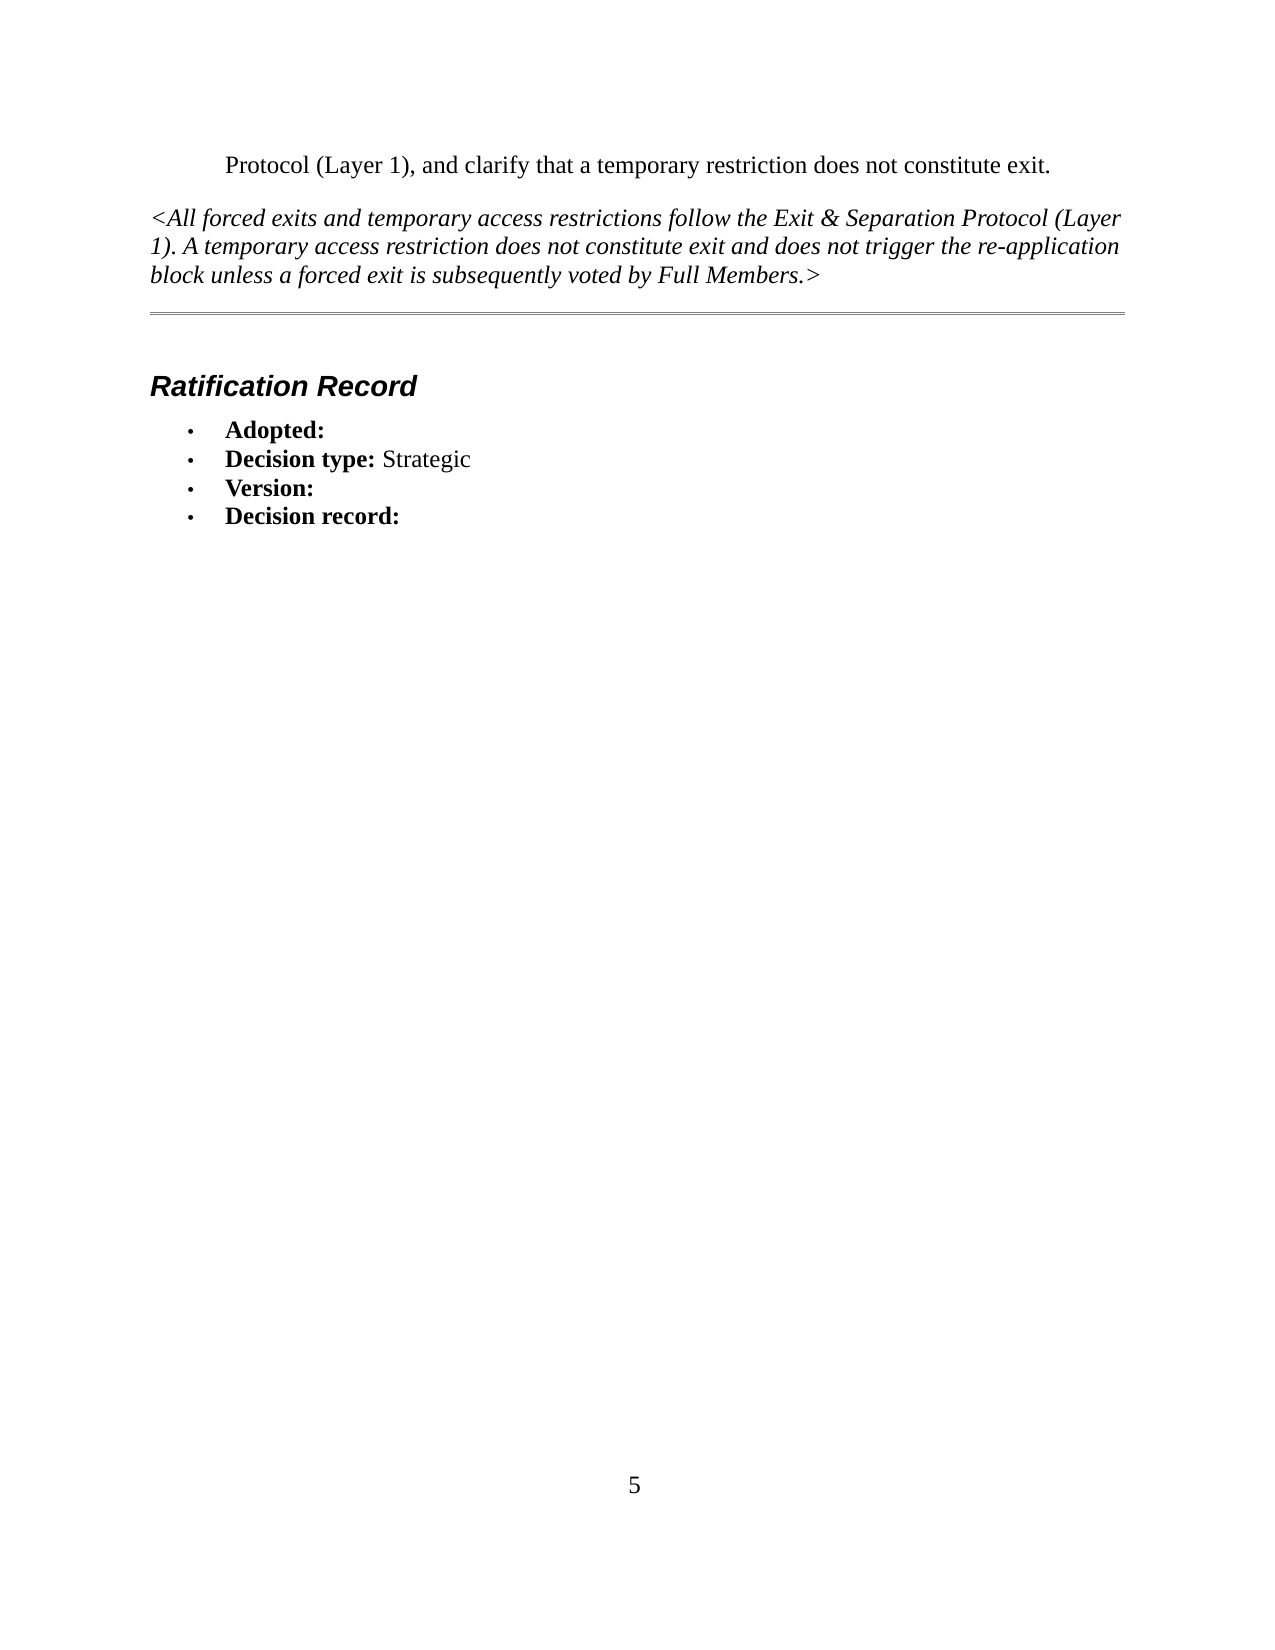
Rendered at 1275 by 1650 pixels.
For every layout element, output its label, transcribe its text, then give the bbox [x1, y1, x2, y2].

list Decision record: [187, 501, 1125, 530]
subtitle Ratification Record [150, 369, 1125, 403]
list Decision type: Strategic [187, 444, 1125, 473]
text Protocol (Layer 1), and clarify that a temporary restriction does not constitute exit. [225, 150, 1125, 179]
list Adopted: [187, 415, 1125, 444]
text <All forced exits and temporary access restrictions follow the Exit & Separation Protocol (Layer 1). A temporary access restriction does not constitute exit and does not trigger the re-application block unless a forced exit is subsequently voted by Full Members.> [150, 203, 1125, 289]
list Version: [187, 473, 1125, 501]
